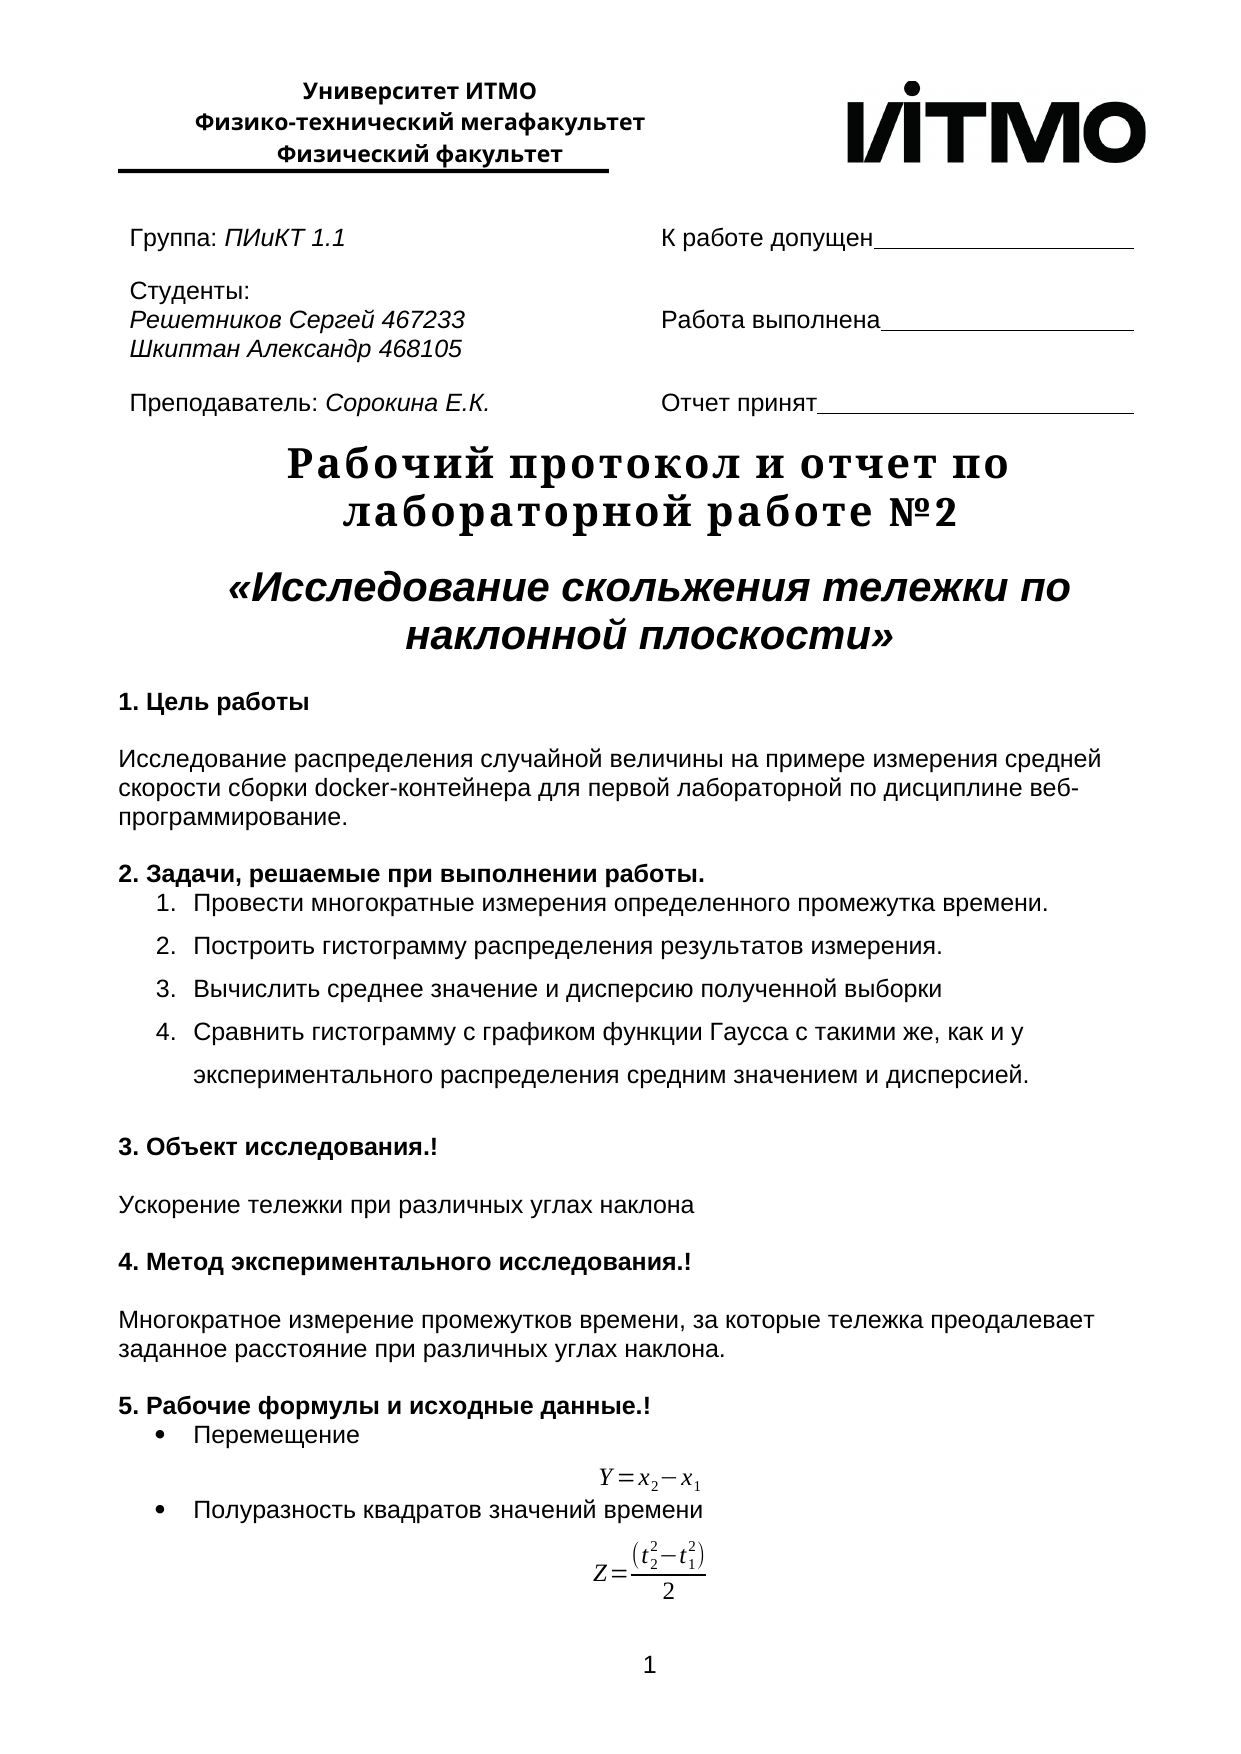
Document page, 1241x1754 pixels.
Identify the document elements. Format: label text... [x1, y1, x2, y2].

table_header К работе допущен [650, 198, 1181, 251]
text Рабочий протокол и отчет по лабораторной работе №2 [118, 441, 1181, 537]
table_header Группа: ПИиКТ 1.1 [118, 198, 649, 251]
text 3. Объект исследования.! [118, 1132, 1181, 1161]
list Провести многократные измерения определенного промежутка времени. [156, 888, 1181, 917]
picture [847, 81, 1146, 163]
list Построить гистограмму распределения результатов измерения. [156, 931, 1181, 960]
text Исследование распределения случайной величины на примере измерения средней скорости сборки docker-контейнера для первой лабораторной по дисциплине веб-программирование. [118, 744, 1181, 831]
list Вычислить среднее значение и дисперсию полученной выборки [156, 974, 1181, 1003]
list Полуразность квадратов значений времени [156, 1495, 1181, 1523]
text Ускорение тележки при различных углах наклона [118, 1190, 1181, 1219]
table_cell Отчет принят [650, 363, 1181, 416]
list Перемещение [156, 1420, 1181, 1449]
text 1. Цель работы [118, 687, 1181, 716]
text 2. Задачи, решаемые при выполнении работы. [118, 859, 1181, 888]
table_cell Студенты: Решетников Сергей 467233 Шкиптан Александр 468105 [118, 251, 649, 363]
table_cell Преподаватель: Сорокина Е.К. [118, 363, 649, 416]
text 5. Рабочие формулы и исходные данные.! [118, 1391, 1181, 1420]
table_cell Работа выполнена [650, 251, 1181, 363]
text 4. Метод экспериментального исследования.! [118, 1247, 1181, 1276]
text «Исследование скольжения тележки по наклонной плоскости» [118, 562, 1181, 658]
text Многократное измерение промежутков времени, за которые тележка преодалевает заданное расстояние при различных углах наклона. [118, 1305, 1181, 1362]
list Сравнить гистограмму с графиком функции Гаусса с такими же, как и у экспериментального распределения средним значением и дисперсией. [156, 1017, 1181, 1089]
